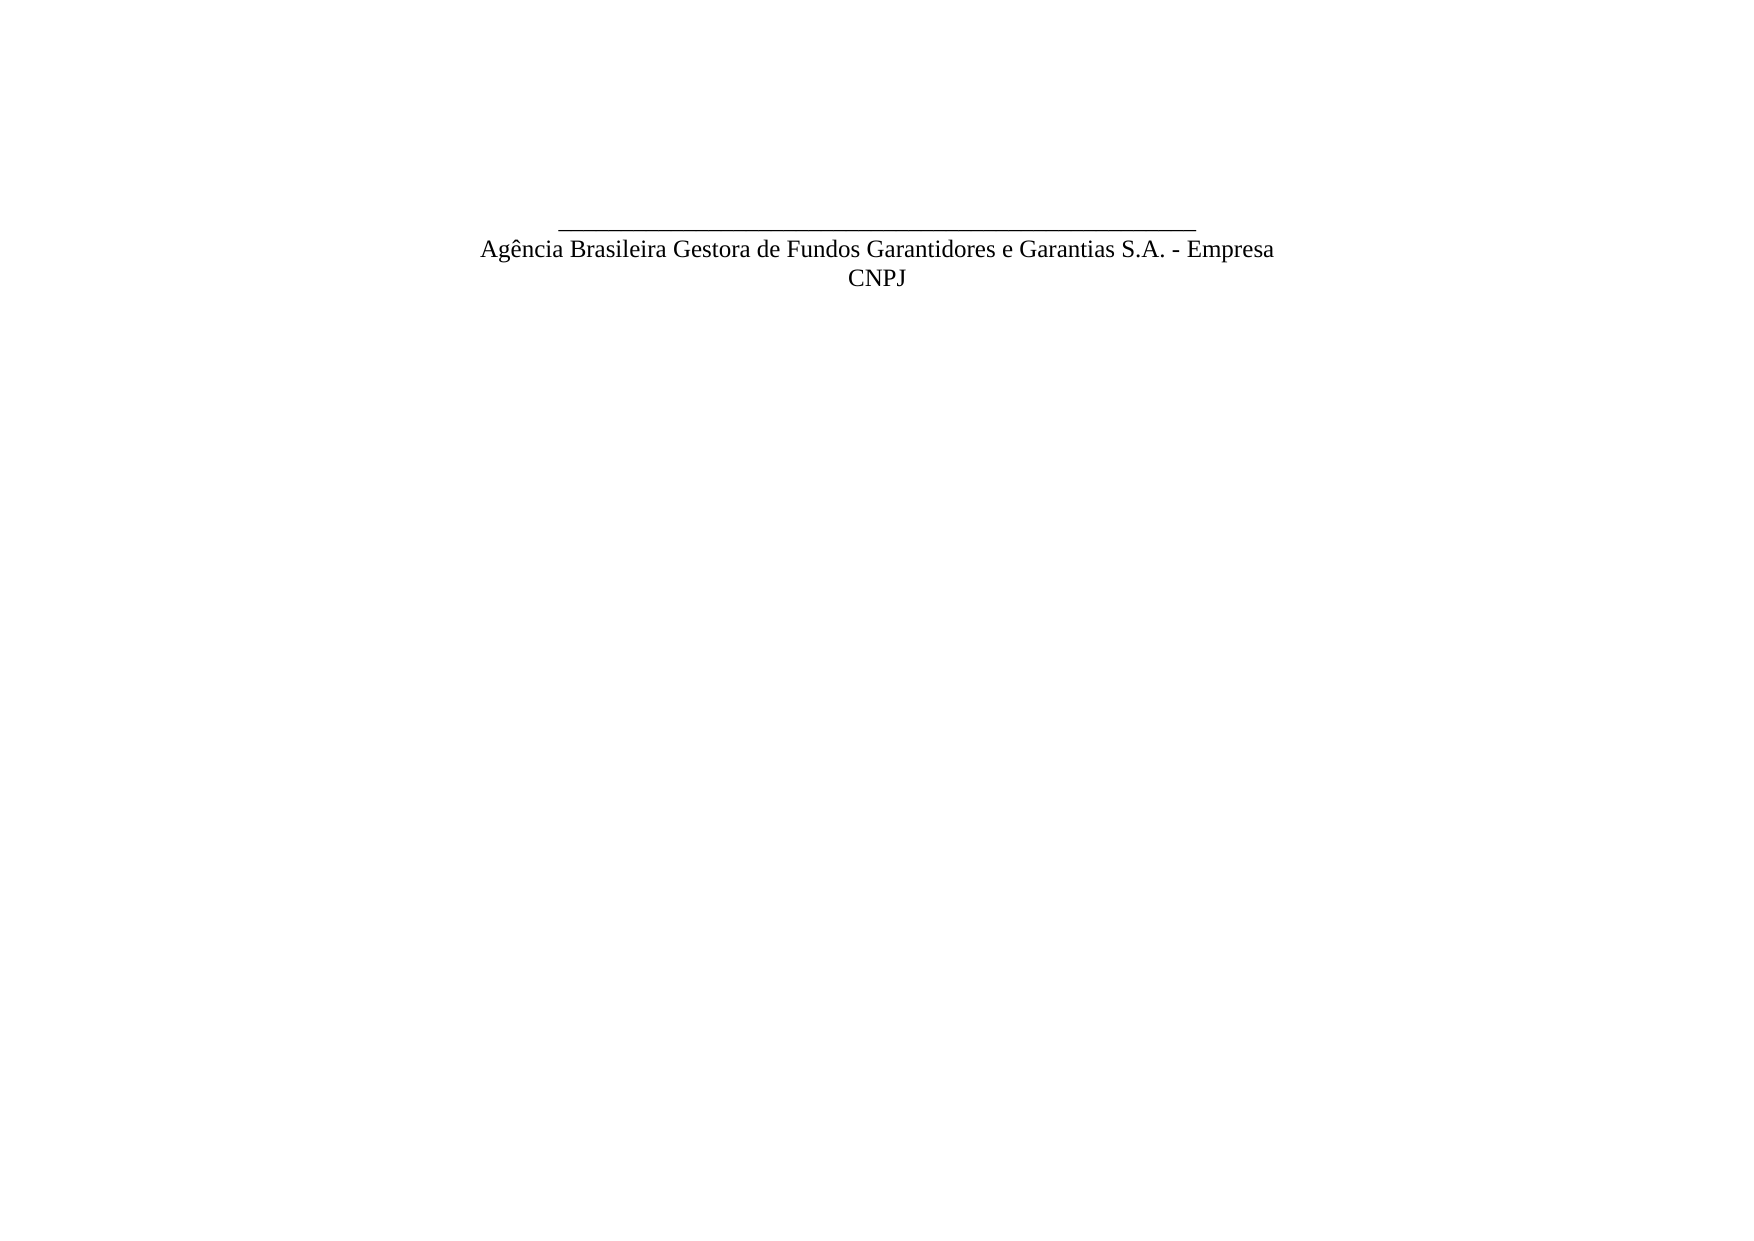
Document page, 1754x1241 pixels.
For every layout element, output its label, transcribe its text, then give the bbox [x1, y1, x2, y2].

text CNPJ [118, 263, 1636, 291]
text Agência Brasileira Gestora de Fundos Garantidores e Garantias S.A. - Empresa [118, 234, 1636, 263]
text ___________________________________________________ [118, 205, 1636, 234]
